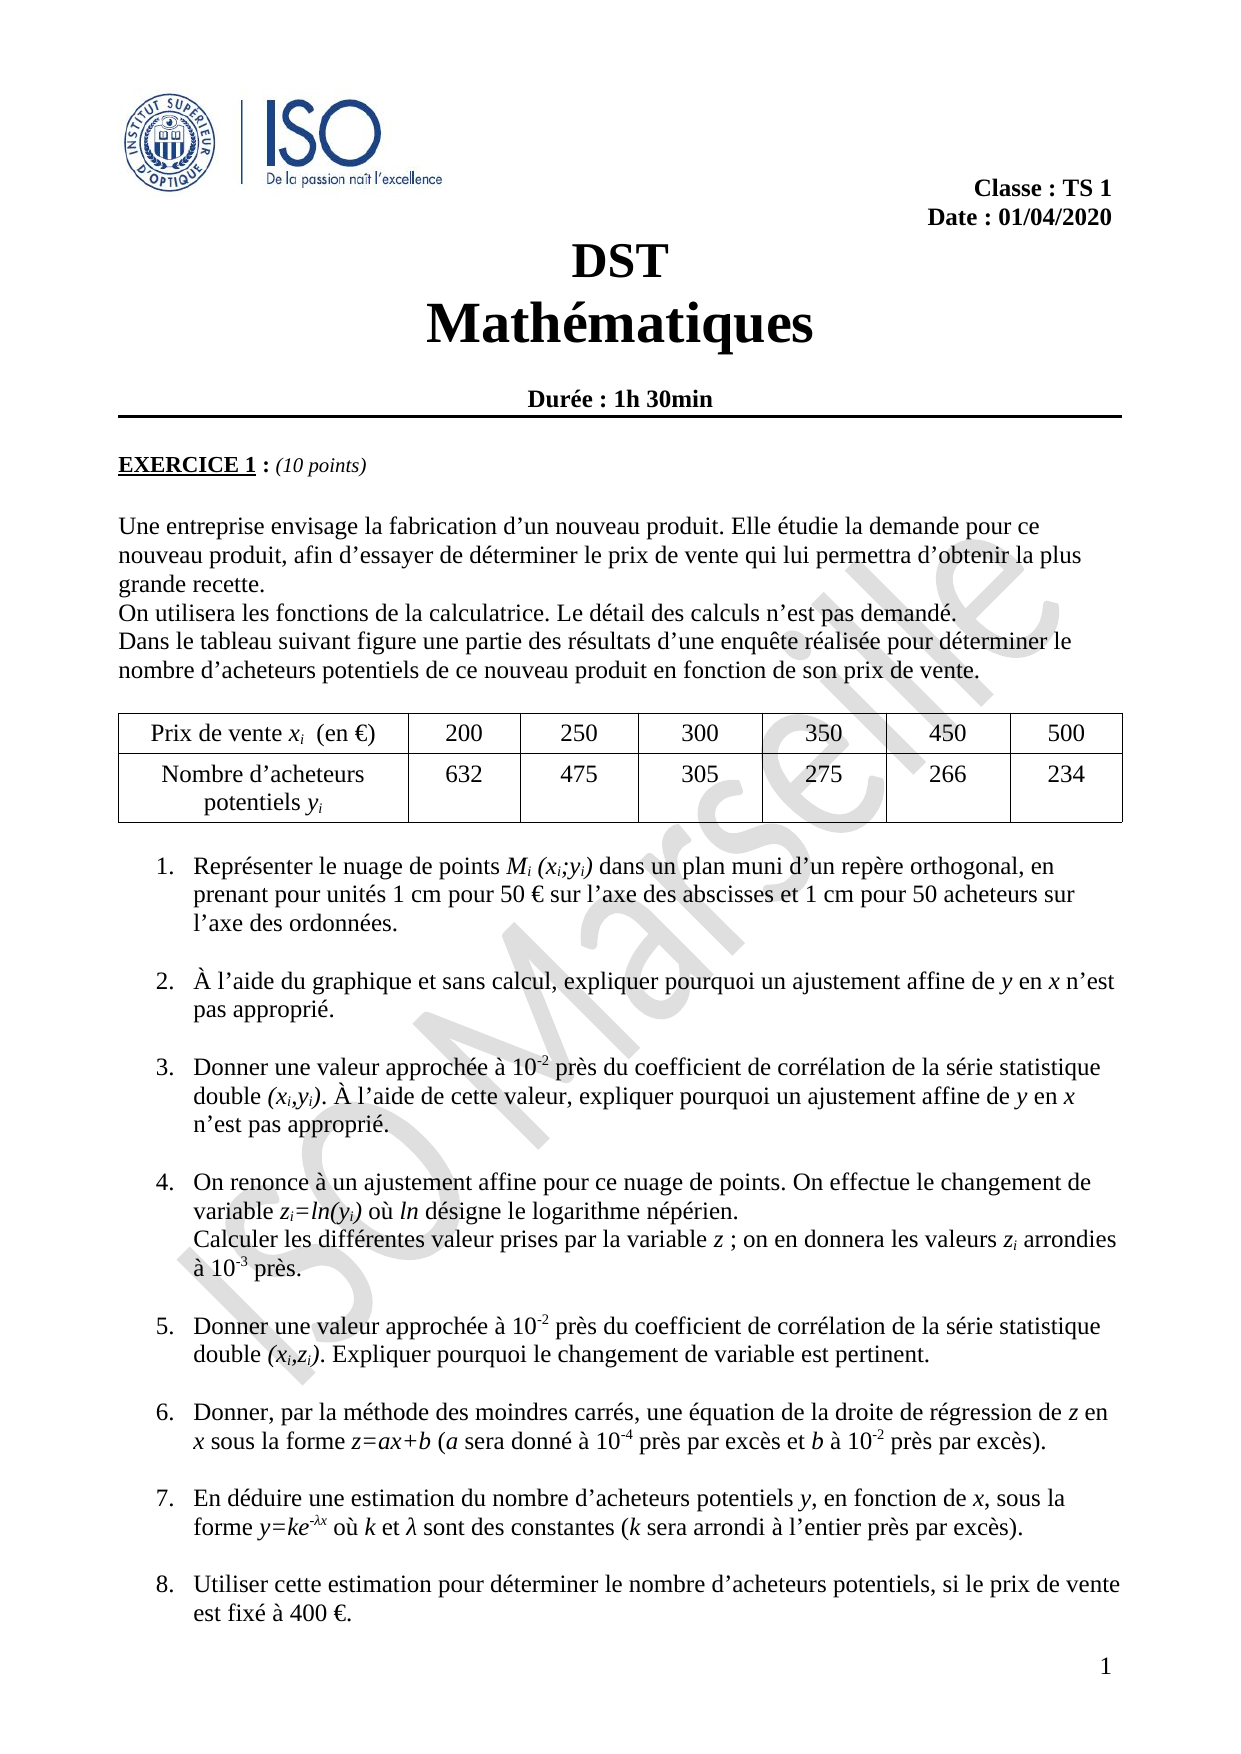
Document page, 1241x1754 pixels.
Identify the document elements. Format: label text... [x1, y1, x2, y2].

table_header 250 [521, 714, 638, 753]
list Donner une valeur approchée à 10-2 près du coefficient de corrélation de la série statistique double (xi,zi). Expliquer pourquoi le changement de variable est pertinent. [156, 1311, 283, 1368]
list À l’aide du graphique et sans calcul, expliquer pourquoi un ajustement affine de y en x n’est pas approprié. [156, 966, 535, 1023]
list Utiliser cette estimation pour déterminer le nombre d’acheteurs potentiels, si le prix de vente est fixé à 400 €. [156, 1569, 1122, 1627]
table_cell 234 [1011, 754, 1122, 822]
table_header 500 [1011, 714, 1122, 753]
table_header 200 [409, 714, 520, 753]
text Dans le tableau suivant figure une partie des résultats d’une enquête réalisée pour déterminer le nombre d’acheteurs potentiels de ce nouveau produit en fonction de son prix de vente. [859, 626, 957, 684]
table_cell 266 [887, 754, 1010, 822]
text On utilisera les fonctions de la calculatrice. Le détail des calculs n’est pas demandé. [118, 598, 823, 626]
list Donner, par la méthode des moindres carrés, une équation de la droite de régression de z en x sous la forme z=ax+b (a sera donné à 10-4 près par excès et b à 10-2 près par excès). [156, 1397, 1122, 1454]
list On renonce à un ajustement affine pour ce nuage de points. On effectue le changement de variable zi=ln(yi) où ln désigne le logarithme népérien. [156, 1167, 334, 1224]
list Donner une valeur approchée à 10-2 près du coefficient de corrélation de la série statistique double (xi,yi). À l’aide de cette valeur, expliquer pourquoi un ajustement affine de y en x n’est pas approprié. [465, 1052, 1122, 1138]
list Représenter le nuage de points Mi (xi;yi) dans un plan muni d’un repère orthogonal, en prenant pour unités 1 cm pour 50 € sur l’axe des abscisses et 1 cm pour 50 acheteurs sur l’axe des ordonnées. [678, 851, 1122, 937]
list On renonce à un ajustement affine pour ce nuage de points. On effectue le changement de variable zi=ln(yi) où ln désigne le logarithme népérien. [324, 1167, 440, 1224]
text On utilisera les fonctions de la calculatrice. Le détail des calculs n’est pas demandé. [831, 598, 899, 626]
text EXERCICE 1 : (10 points) [118, 451, 1122, 478]
list Calculer les différentes valeur prises par la variable z ; on en donnera les valeurs zi arrondies à 10-3 près. [156, 1224, 347, 1282]
list On renonce à un ajustement affine pour ce nuage de points. On effectue le changement de variable zi=ln(yi) où ln désigne le logarithme népérien. [449, 1167, 1122, 1224]
list En déduire une estimation du nombre d’acheteurs potentiels y, en fonction de x, sous la forme y=ke-λx où k et λ sont des constantes (k sera arrondi à l’entier près par excès). [156, 1483, 1122, 1541]
table_cell 305 [639, 754, 762, 822]
list Calculer les différentes valeur prises par la variable z ; on en donnera les valeurs zi arrondies à 10-3 près. [245, 1224, 1122, 1282]
text On utilisera les fonctions de la calculatrice. Le détail des calculs n’est pas demandé. [977, 598, 1122, 626]
text Une entreprise envisage la fabrication d’un nouveau produit. Elle étudie la demande pour ce nouveau produit, afin d’essayer de déterminer le prix de vente qui lui permettra d’obtenir la plus grande recette. [118, 511, 1122, 598]
table_cell 632 [409, 754, 520, 822]
text Mathématiques [118, 288, 1122, 355]
table_cell 275 [778, 754, 818, 782]
table_header Prix de vente xi (en €) [119, 714, 408, 753]
list Représenter le nuage de points Mi (xi;yi) dans un plan muni d’un repère orthogonal, en prenant pour unités 1 cm pour 50 € sur l’axe des abscisses et 1 cm pour 50 acheteurs sur l’axe des ordonnées. [156, 851, 712, 937]
list Donner une valeur approchée à 10-2 près du coefficient de corrélation de la série statistique double (xi,zi). Expliquer pourquoi le changement de variable est pertinent. [256, 1311, 1122, 1368]
table_cell 275 [802, 754, 886, 822]
list À l’aide du graphique et sans calcul, expliquer pourquoi un ajustement affine de y en x n’est pas approprié. [532, 966, 591, 1023]
table_header 450 [887, 714, 1010, 753]
list À l’aide du graphique et sans calcul, expliquer pourquoi un ajustement affine de y en x n’est pas approprié. [560, 966, 1122, 1023]
table_header 350 [806, 714, 886, 753]
text Dans le tableau suivant figure une partie des résultats d’une enquête réalisée pour déterminer le nombre d’acheteurs potentiels de ce nouveau produit en fonction de son prix de vente. [118, 626, 889, 684]
table_header 350 [763, 714, 791, 737]
table_cell 275 [763, 771, 806, 822]
table_header 350 [778, 731, 828, 753]
text DST [118, 231, 1122, 288]
text Dans le tableau suivant figure une partie des résultats d’une enquête réalisée pour déterminer le nombre d’acheteurs potentiels de ce nouveau produit en fonction de son prix de vente. [927, 626, 1122, 684]
text Durée : 1h 30min [118, 384, 1122, 415]
table_cell 475 [521, 754, 638, 822]
table_header 300 [639, 714, 762, 753]
picture [118, 88, 455, 197]
table_cell Nombre d’acheteurs potentiels yi [119, 754, 408, 822]
list Donner une valeur approchée à 10-2 près du coefficient de corrélation de la série statistique double (xi,yi). À l’aide de cette valeur, expliquer pourquoi un ajustement affine de y en x n’est pas approprié. [156, 1052, 525, 1138]
